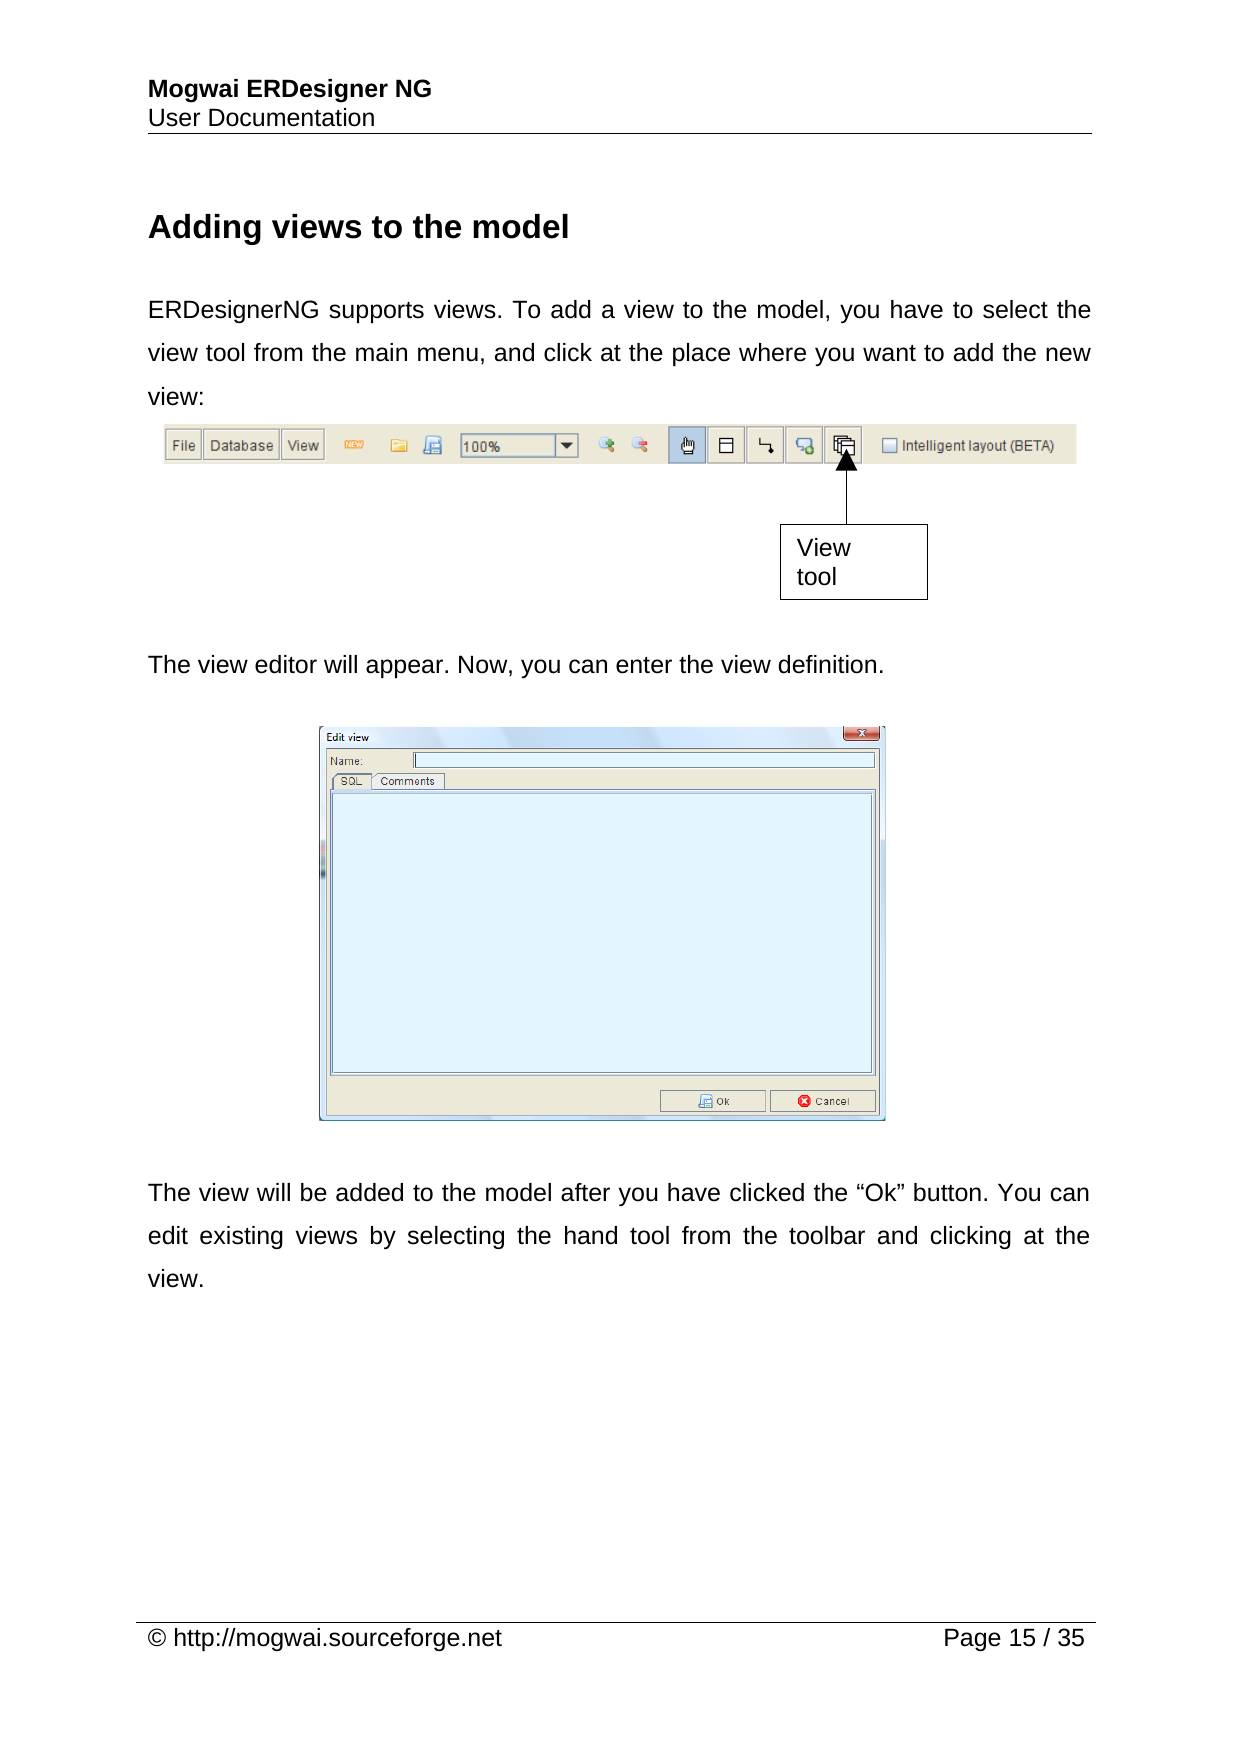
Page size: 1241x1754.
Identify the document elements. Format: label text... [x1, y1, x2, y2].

picture [319, 726, 886, 1121]
text The view will be added to the model after you have clicked the “Ok” button. You can edit existing views by selecting the hand tool from the toolbar and clicking at the view. [148, 1178, 1092, 1293]
subtitle Adding views to the model [148, 207, 1092, 246]
text tool [797, 562, 911, 590]
text View [797, 533, 911, 562]
text The view editor will appear. Now, you can enter the view definition. [148, 650, 1092, 679]
text ERDesignerNG supports views. To add a view to the model, you have to select the view tool from the main menu, and click at the place where you want to add the new view: [148, 295, 1092, 410]
